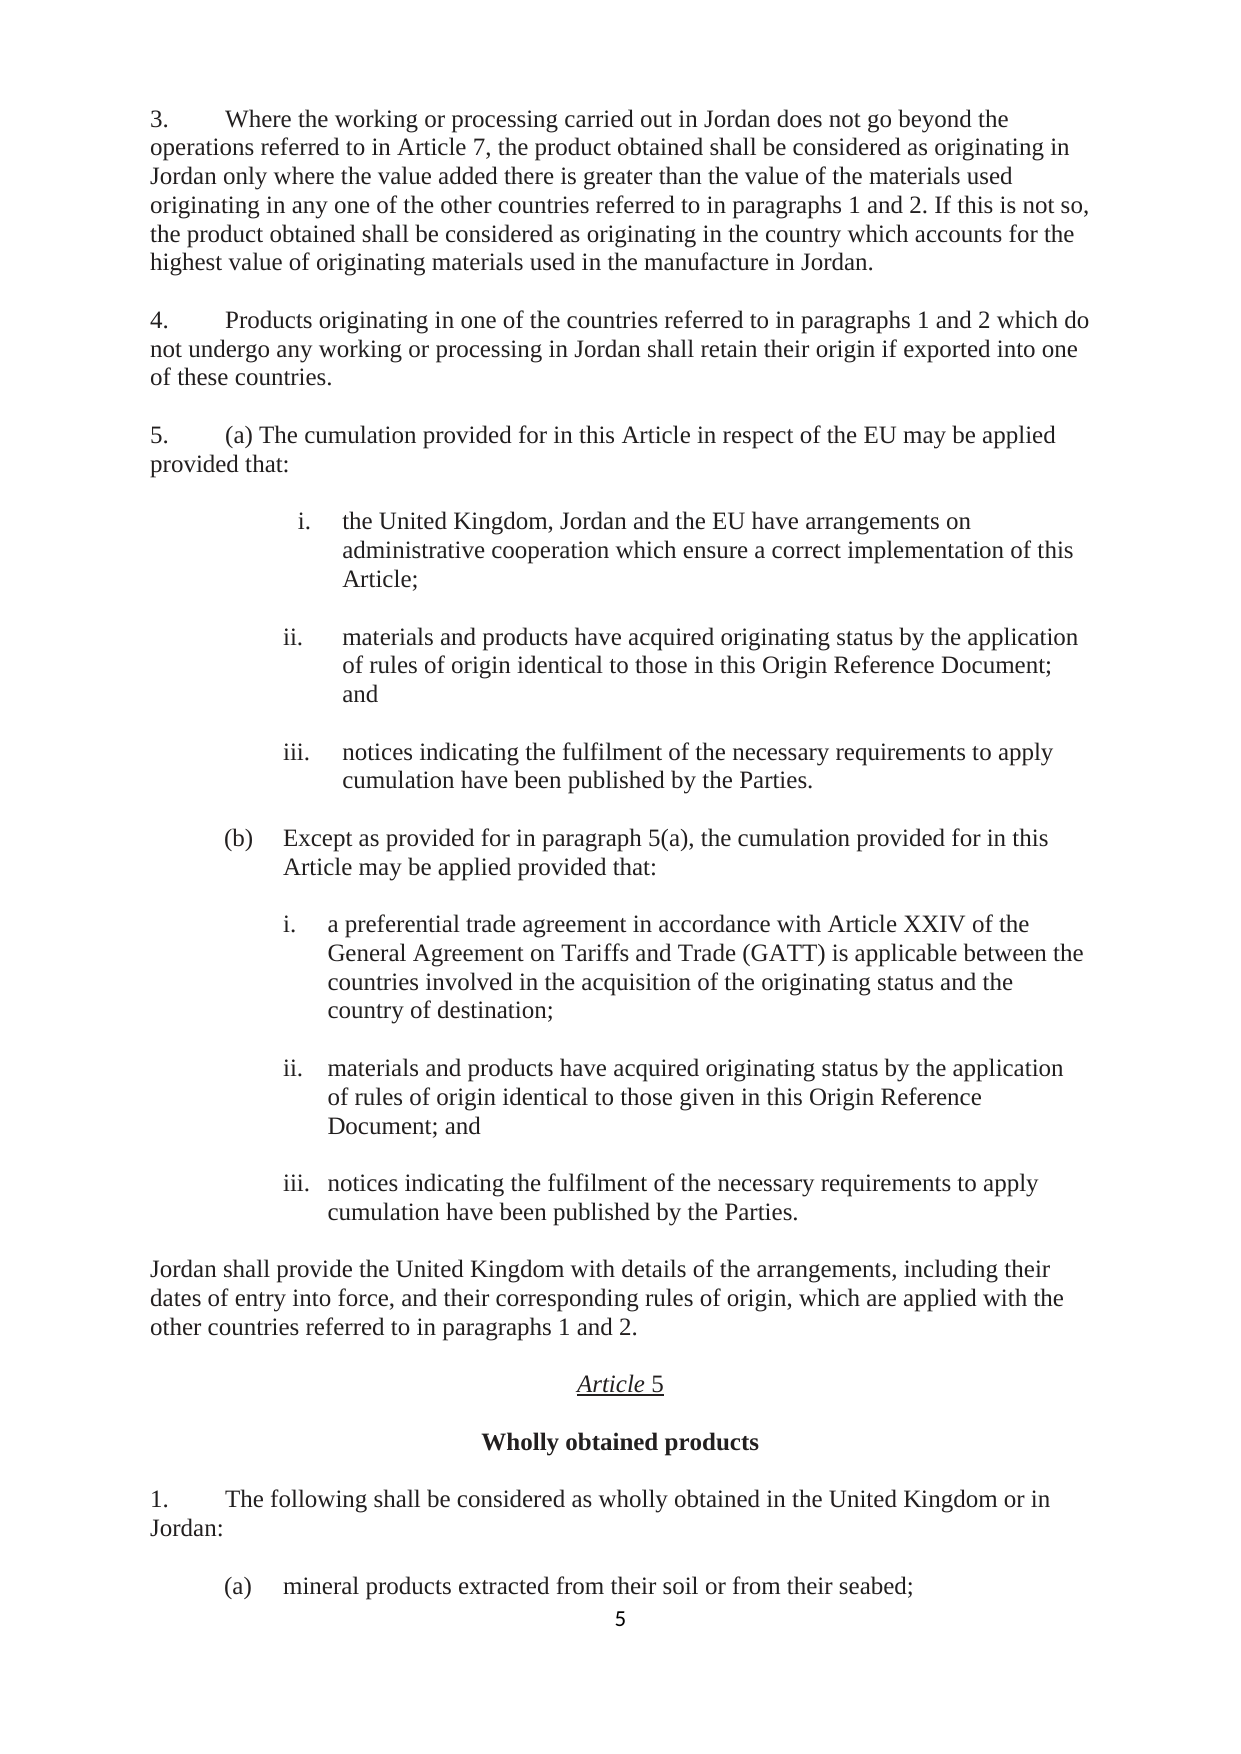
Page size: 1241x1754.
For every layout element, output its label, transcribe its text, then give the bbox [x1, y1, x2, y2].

text Article 5 [150, 1369, 1090, 1398]
text (b) Except as provided for in paragraph 5(a), the cumulation provided for in this Article may be applied provided that: [224, 823, 1090, 881]
text ii. materials and products have acquired originating status by the application of rules of origin identical to those given in this Origin Reference Document; and [283, 1053, 1090, 1139]
text ii. materials and products have acquired originating status by the application of rules of origin identical to those in this Origin Reference Document; and [283, 621, 1090, 708]
text Jordan shall provide the United Kingdom with details of the arrangements, including their dates of entry into force, and their corresponding rules of origin, which are applied with the other countries referred to in paragraphs 1 and 2. [150, 1254, 1090, 1341]
text iii. notices indicating the fulfilment of the necessary requirements to apply cumulation have been published by the Parties. [283, 737, 1090, 794]
text i. the United Kingdom, Jordan and the EU have arrangements on administrative cooperation which ensure a correct implementation of this Article; [298, 506, 1090, 593]
text iii. notices indicating the fulfilment of the necessary requirements to apply cumulation have been published by the Parties. [283, 1168, 1090, 1226]
text 5. (a) The cumulation provided for in this Article in respect of the EU may be applied provided that: [150, 420, 1090, 478]
list mineral products extracted from their soil or from their seabed; [224, 1571, 1090, 1599]
text i. a preferential trade agreement in accordance with Article XXIV of the General Agreement on Tariffs and Trade (GATT) is applicable between the countries involved in the acquisition of the originating status and the country of destination; [283, 909, 1090, 1024]
list Where the working or processing carried out in Jordan does not go beyond the operations referred to in Article 7, the product obtained shall be considered as originating in Jordan only where the value added there is greater than the value of the materials used originating in any one of the other countries referred to in paragraphs 1 and 2. If this is not so, the product obtained shall be considered as originating in the country which accounts for the highest value of originating materials used in the manufacture in Jordan. [150, 104, 1090, 276]
text Wholly obtained products [150, 1427, 1090, 1456]
list Products originating in one of the countries referred to in paragraphs 1 and 2 which do not undergo any working or processing in Jordan shall retain their origin if exported into one of these countries. [150, 305, 1090, 391]
list The following shall be considered as wholly obtained in the United Kingdom or in Jordan: [150, 1484, 1090, 1542]
